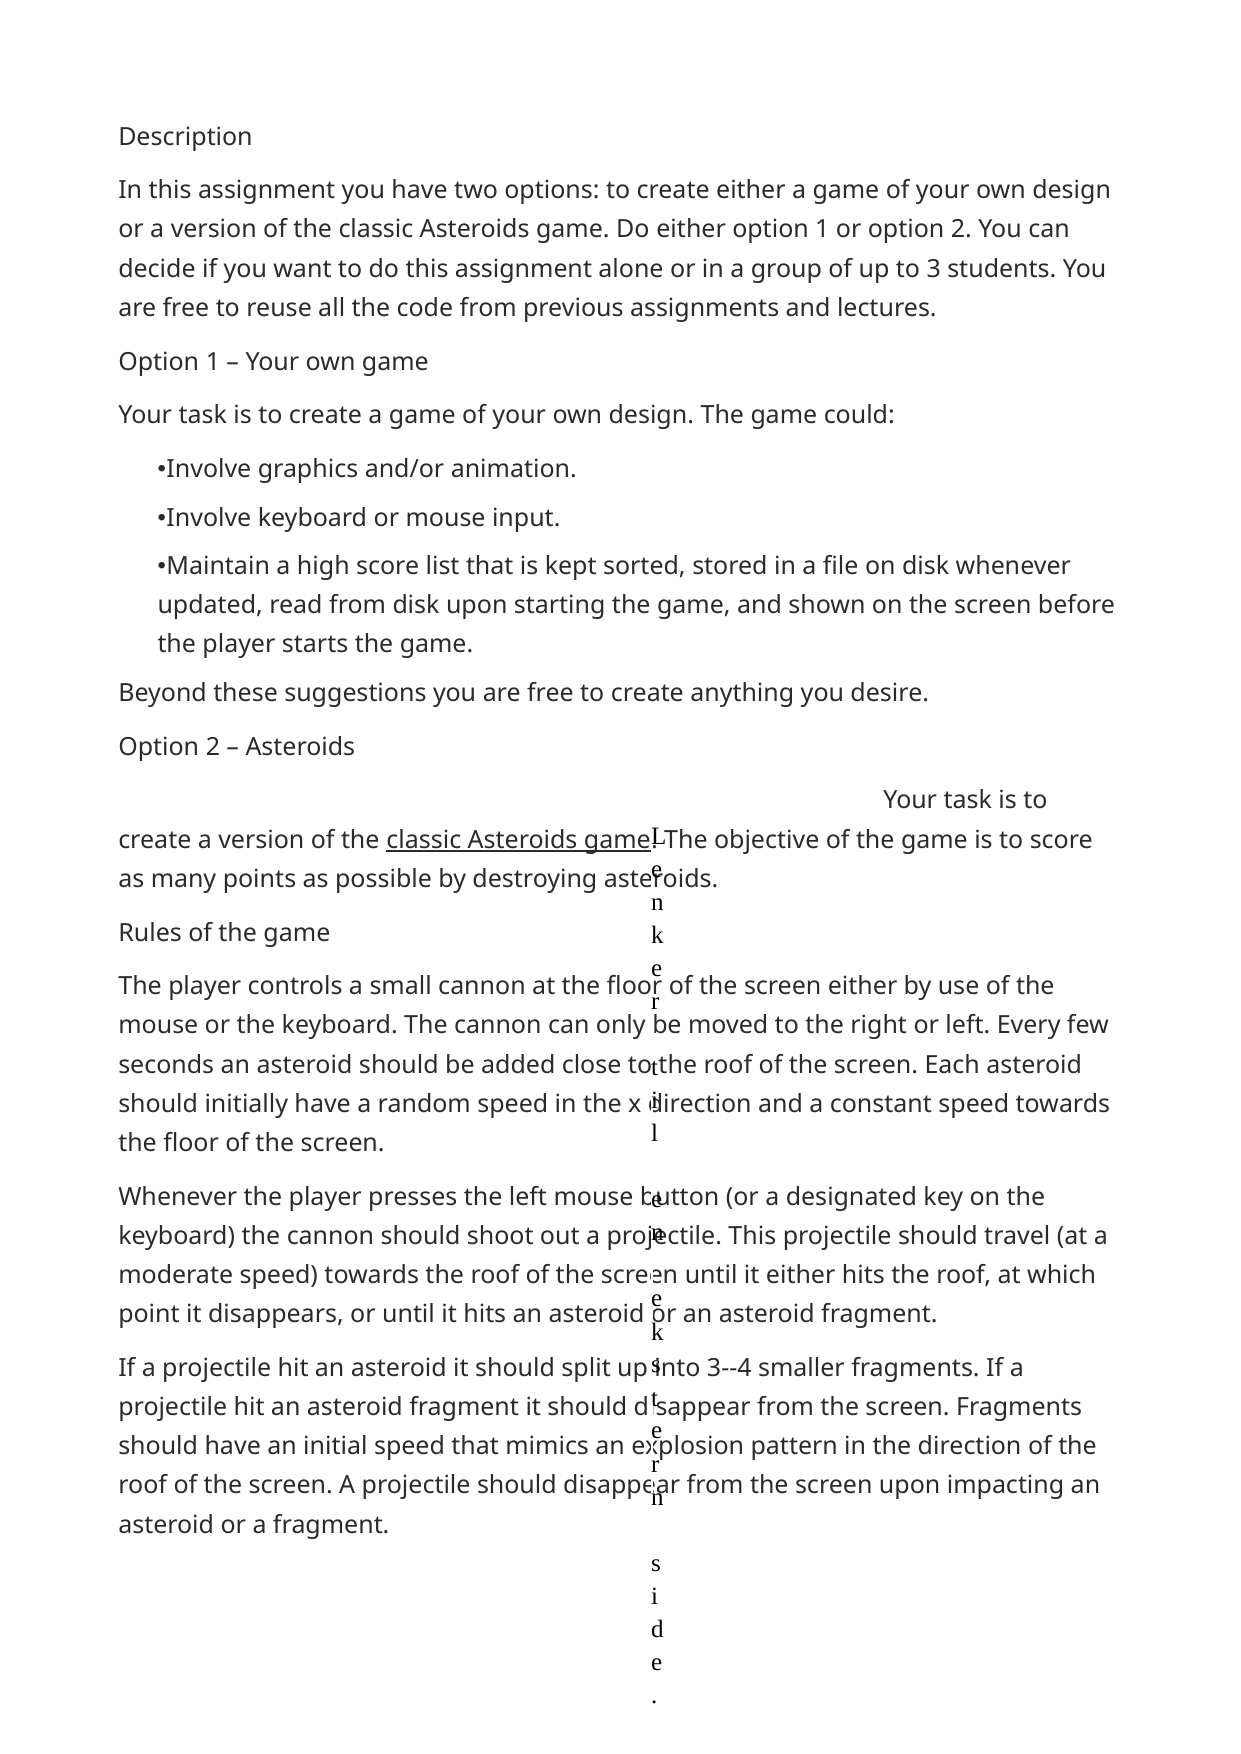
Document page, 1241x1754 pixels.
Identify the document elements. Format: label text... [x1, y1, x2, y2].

text Rules of the game [118, 914, 651, 948]
text Option 1 – Your own game [118, 343, 1122, 377]
text Your task is to create a game of your own design. The game could: [118, 397, 1122, 431]
list Maintain a high score list that is kept sorted, stored in a file on disk whenever updated, read from disk upon starting the game, and shown on the screen before the player starts the game. [118, 548, 1122, 660]
text Rules of the game [653, 914, 1122, 948]
text If a projectile hit an asteroid it should split up into 3--4 smaller fragments. If a projectile hit an asteroid fragment it should disappear from the screen. Fragments should have an initial speed that mimics an explosion pattern in the direction of the roof of the screen. A projectile should disappear from the screen upon impacting an asteroid or a fragment. [653, 1349, 1122, 1540]
text Option 2 – Asteroids [118, 728, 1122, 762]
text Whenever the player presses the left mouse button (or a designated key on the keyboard) the cannon should shoot out a projectile. This projectile should travel (at a moderate speed) towards the roof of the screen until it either hits the roof, at which point it disappears, or until it hits an asteroid or an asteroid fragment. [118, 1178, 651, 1330]
text The player controls a small cannon at the floor of the screen either by use of the mouse or the keyboard. The cannon can only be moved to the right or left. Every few seconds an asteroid should be added close to the roof of the screen. Each asteroid should initially have a random speed in the x direction and a constant speed towards the floor of the screen. [653, 968, 1122, 1159]
text Whenever the player presses the left mouse button (or a designated key on the keyboard) the cannon should shoot out a projectile. This projectile should travel (at a moderate speed) towards the roof of the screen until it either hits the roof, at which point it disappears, or until it hits an asteroid or an asteroid fragment. [653, 1178, 1122, 1330]
text In this assignment you have two options: to create either a game of your own design or a version of the classic Asteroids game. Do either option 1 or option 2. You can decide if you want to do this assignment alone or in a group of up to 3 students. You are free to reuse all the code from previous assignments and lectures. [118, 172, 1122, 323]
text Beyond these suggestions you are free to create anything you desire. [118, 674, 1122, 709]
text If a projectile hit an asteroid it should split up into 3--4 smaller fragments. If a projectile hit an asteroid fragment it should disappear from the screen. Fragments should have an initial speed that mimics an explosion pattern in the direction of the roof of the screen. A projectile should disappear from the screen upon impacting an asteroid or a fragment. [118, 1349, 651, 1540]
list Involve graphics and/or animation. [118, 451, 1122, 485]
text The player controls a small cannon at the floor of the screen either by use of the mouse or the keyboard. The cannon can only be moved to the right or left. Every few seconds an asteroid should be added close to the roof of the screen. Each asteroid should initially have a random speed in the x direction and a constant speed towards the floor of the screen. [118, 968, 651, 1159]
text Your task is to create a version of the classic Asteroids game. The objective of the game is to score as many points as possible by destroying asteroids. [118, 782, 1122, 894]
text Description [118, 118, 1122, 152]
list Involve keyboard or mouse input. [118, 499, 1122, 533]
